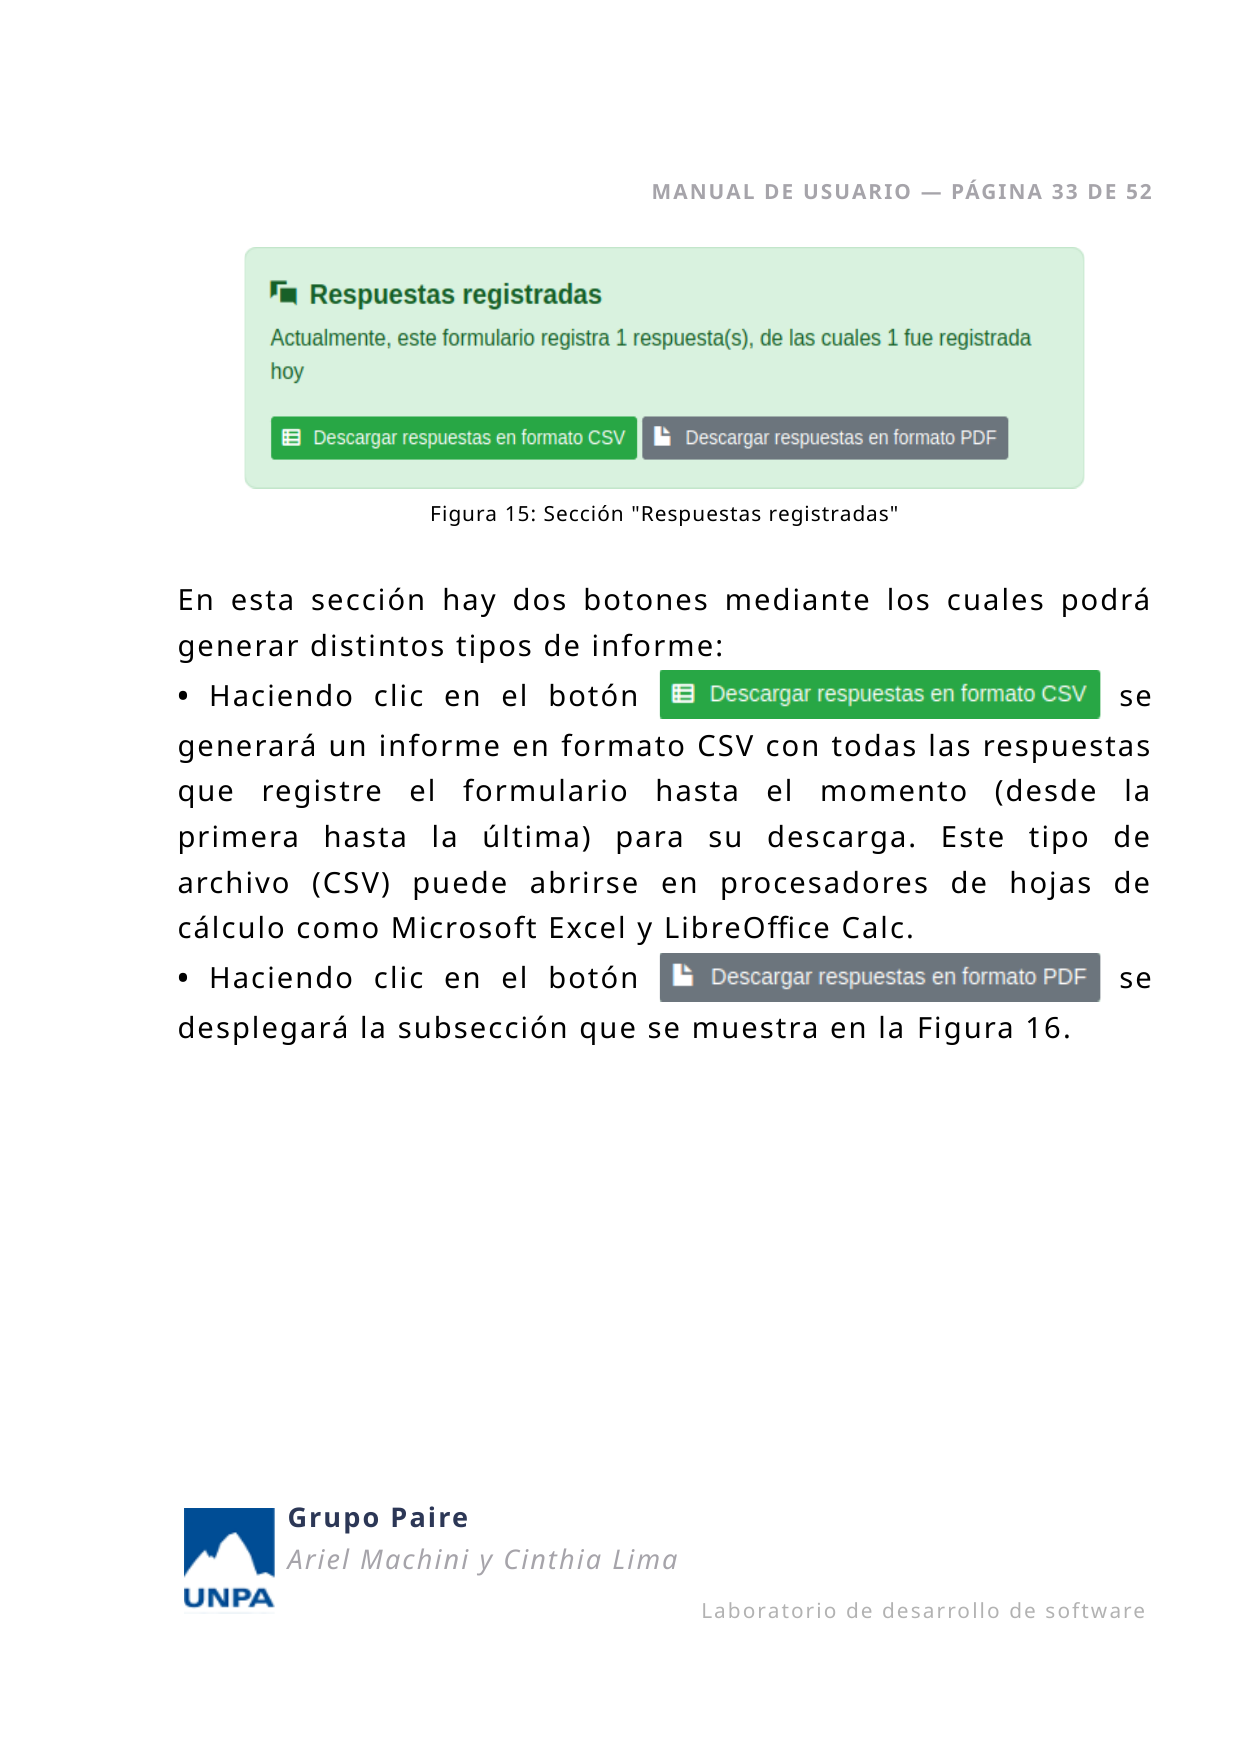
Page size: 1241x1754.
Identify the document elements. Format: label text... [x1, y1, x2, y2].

text • Haciendo clic en el botón se desplegará la subsección que se muestra en la Figura 16. [177, 953, 1152, 1047]
text • Haciendo clic en el botón se generará un informe en formato CSV con todas las respuestas que registre el formulario hasta el momento (desde la primera hasta la última) para su descarga. Este tipo de archivo (CSV) puede abrirse en procesadores de hojas de cálculo como Microsoft Excel y LibreOffice Calc. [177, 671, 1152, 947]
text Figura 15: Sección "Respuestas registradas" [244, 489, 1084, 528]
text En esta sección hay dos botones mediante los cuales podrá generar distintos tipos de informe: [177, 579, 1152, 665]
picture [244, 247, 1085, 489]
picture [184, 1508, 275, 1614]
picture [659, 953, 1101, 1002]
picture [659, 670, 1101, 719]
